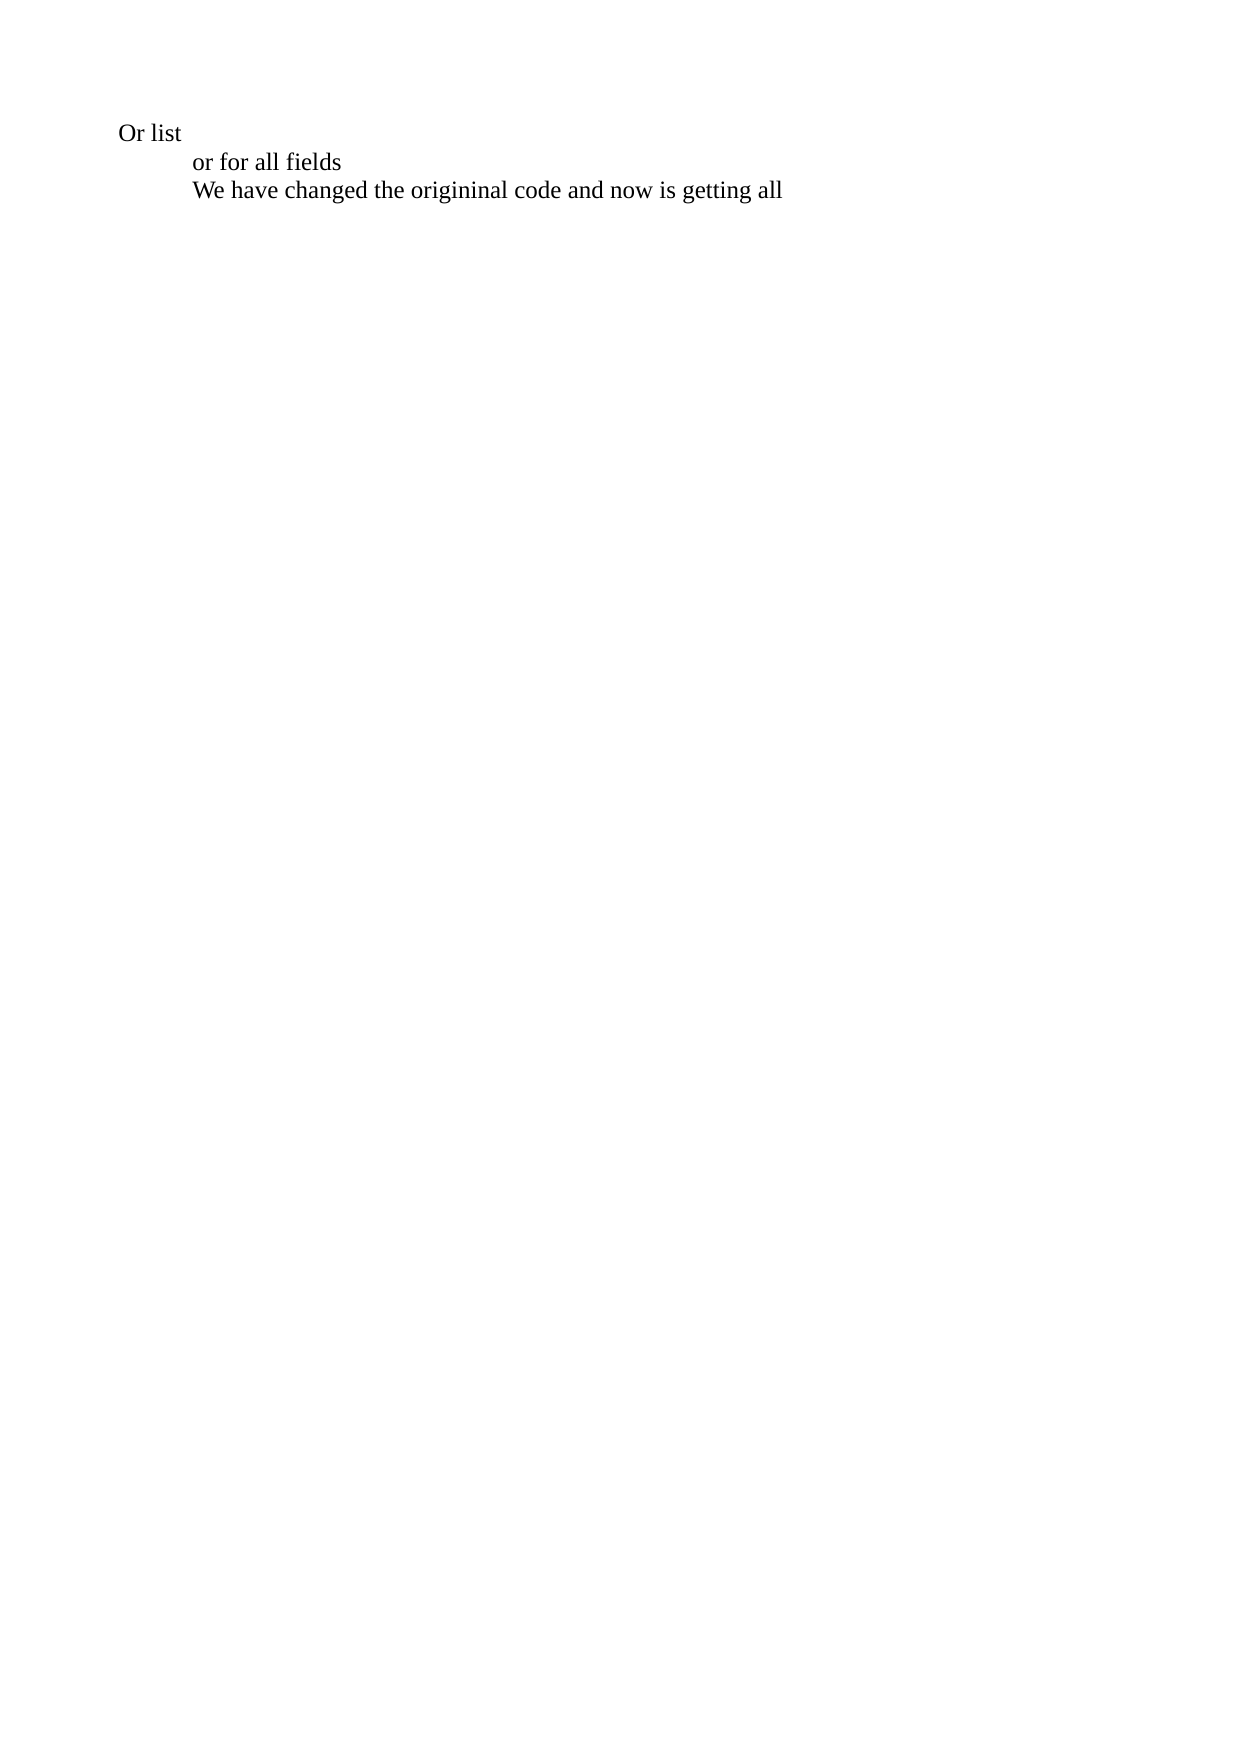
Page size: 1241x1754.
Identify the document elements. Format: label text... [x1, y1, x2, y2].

text We have changed the origininal code and now is getting all [118, 176, 1122, 204]
text Or list [118, 118, 1122, 147]
text or for all fields [118, 147, 1122, 176]
